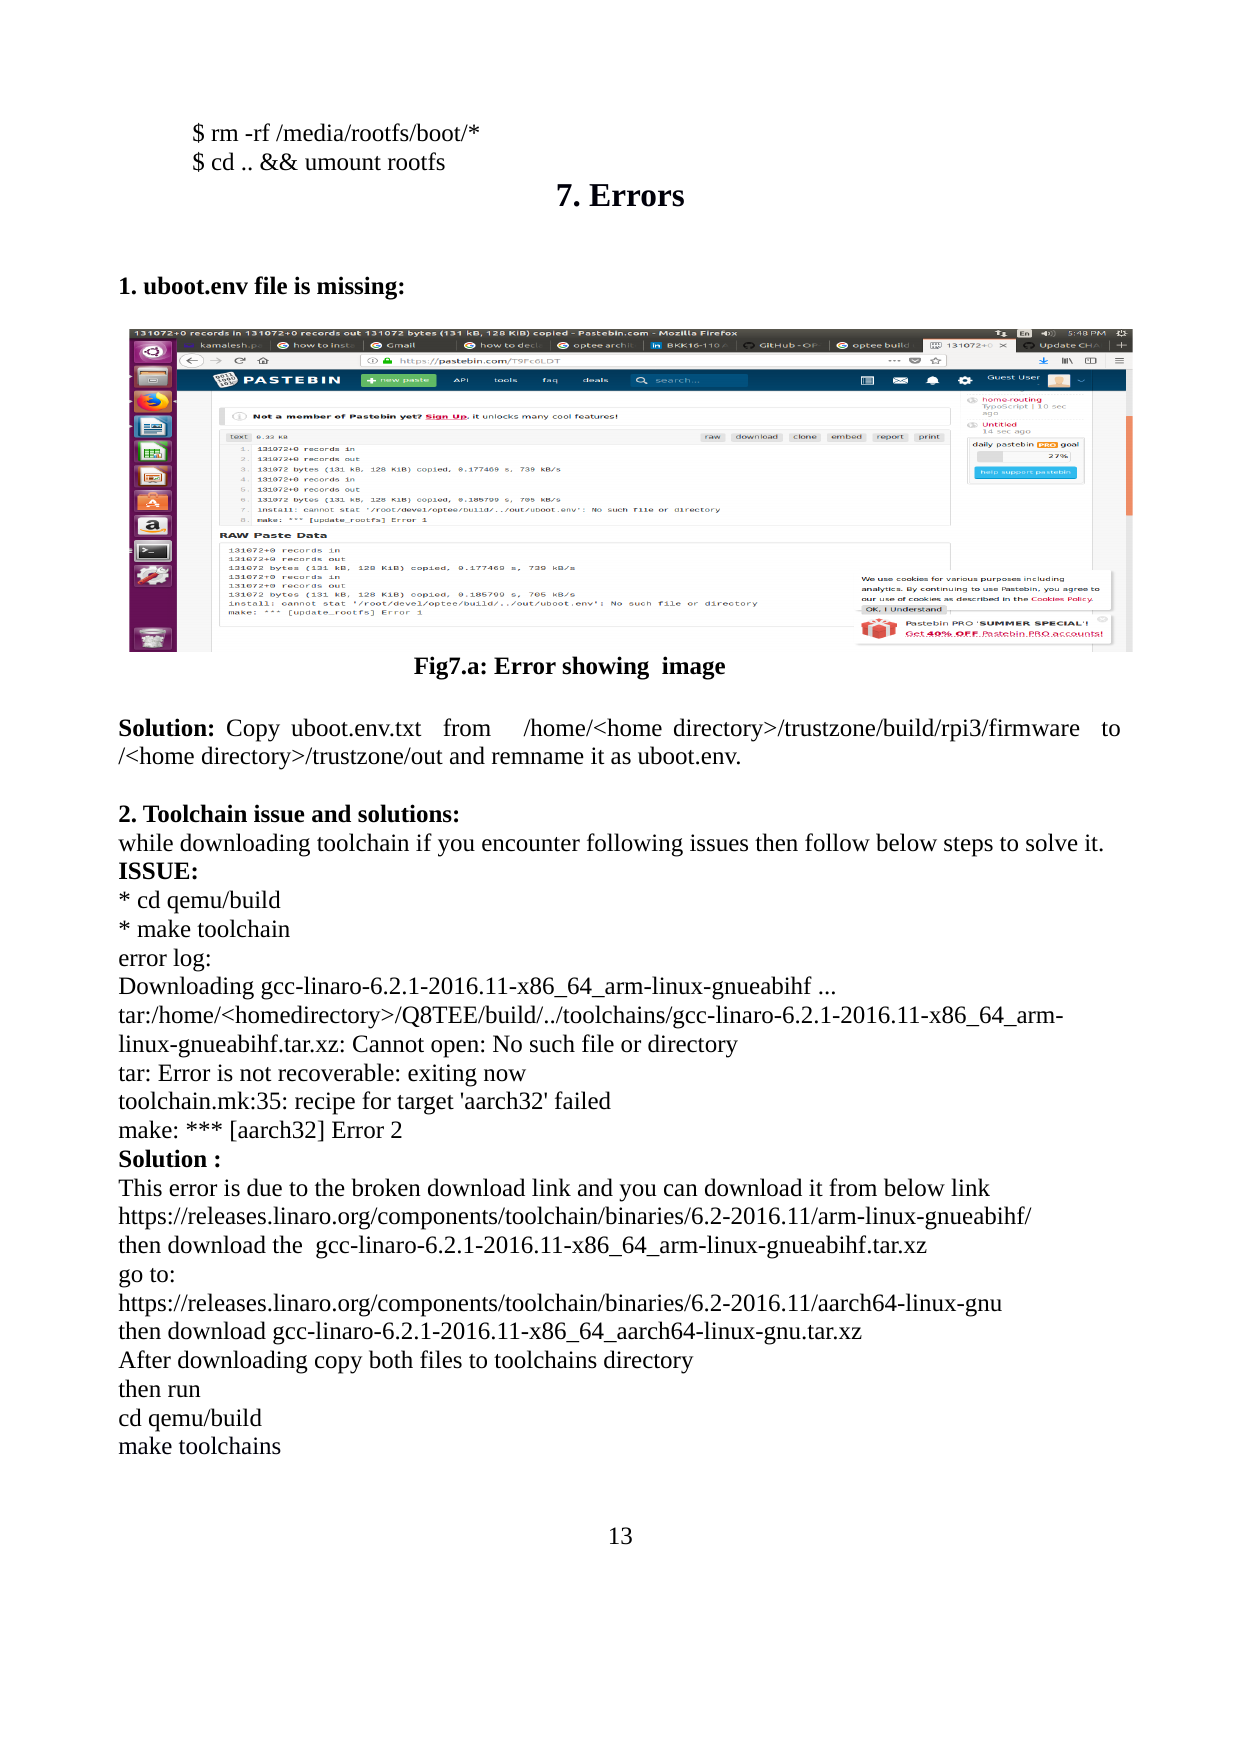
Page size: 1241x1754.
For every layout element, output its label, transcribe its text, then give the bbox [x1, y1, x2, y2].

title Solution: Copy uboot.env.txt from /home/<home directory>/trustzone/build/rpi3/firmware to /<home directory>/trustzone/out and remname it as uboot.env. [118, 713, 1122, 770]
title 2. Toolchain issue and solutions: [118, 799, 1122, 828]
title cd qemu/build [118, 1403, 1122, 1431]
title $ rm -rf /media/rootfs/boot/* $ cd .. && umount rootfs [118, 118, 1122, 176]
title then run [118, 1374, 1122, 1403]
title make: *** [aarch32] Error 2 [118, 1115, 1122, 1144]
title 1. uboot.env file is missing: [118, 271, 1122, 300]
text Fig7.a: Error showing image [118, 347, 1122, 680]
title tar:/home/<homedirectory>/Q8TEE/build/../toolchains/gcc-linaro-6.2.1-2016.11-x86_64_arm-linux-gnueabihf.tar.xz: Cannot open: No such file or directory [118, 1000, 1122, 1058]
title then download the gcc-linaro-6.2.1-2016.11-x86_64_arm-linux-gnueabihf.tar.xz [118, 1230, 1122, 1259]
subtitle 7. Errors [77, 176, 1122, 214]
title https://releases.linaro.org/components/toolchain/binaries/6.2-2016.11/aarch64-linux-gnu [118, 1288, 1122, 1316]
title After downloading copy both files to toolchains directory [118, 1345, 1122, 1374]
title tar: Error is not recoverable: exiting now [118, 1058, 1122, 1086]
title make toolchains [118, 1431, 1122, 1460]
title * make toolchain [118, 914, 1122, 943]
title https://releases.linaro.org/components/toolchain/binaries/6.2-2016.11/arm-linux-gnueabihf/ [118, 1201, 1122, 1230]
picture [129, 329, 1133, 652]
title Solution : [118, 1144, 1122, 1173]
title go to: [118, 1259, 1122, 1288]
title while downloading toolchain if you encounter following issues then follow below steps to solve it. [118, 828, 1122, 856]
title This error is due to the broken download link and you can download it from below link [118, 1173, 1122, 1201]
title toolchain.mk:35: recipe for target 'aarch32' failed [118, 1086, 1122, 1115]
title ISSUE: [118, 856, 1122, 885]
title error log: [118, 943, 1122, 971]
title then download gcc-linaro-6.2.1-2016.11-x86_64_aarch64-linux-gnu.tar.xz [118, 1316, 1122, 1345]
title Downloading gcc-linaro-6.2.1-2016.11-x86_64_arm-linux-gnueabihf ... [118, 971, 1122, 1000]
title * cd qemu/build [118, 885, 1122, 914]
